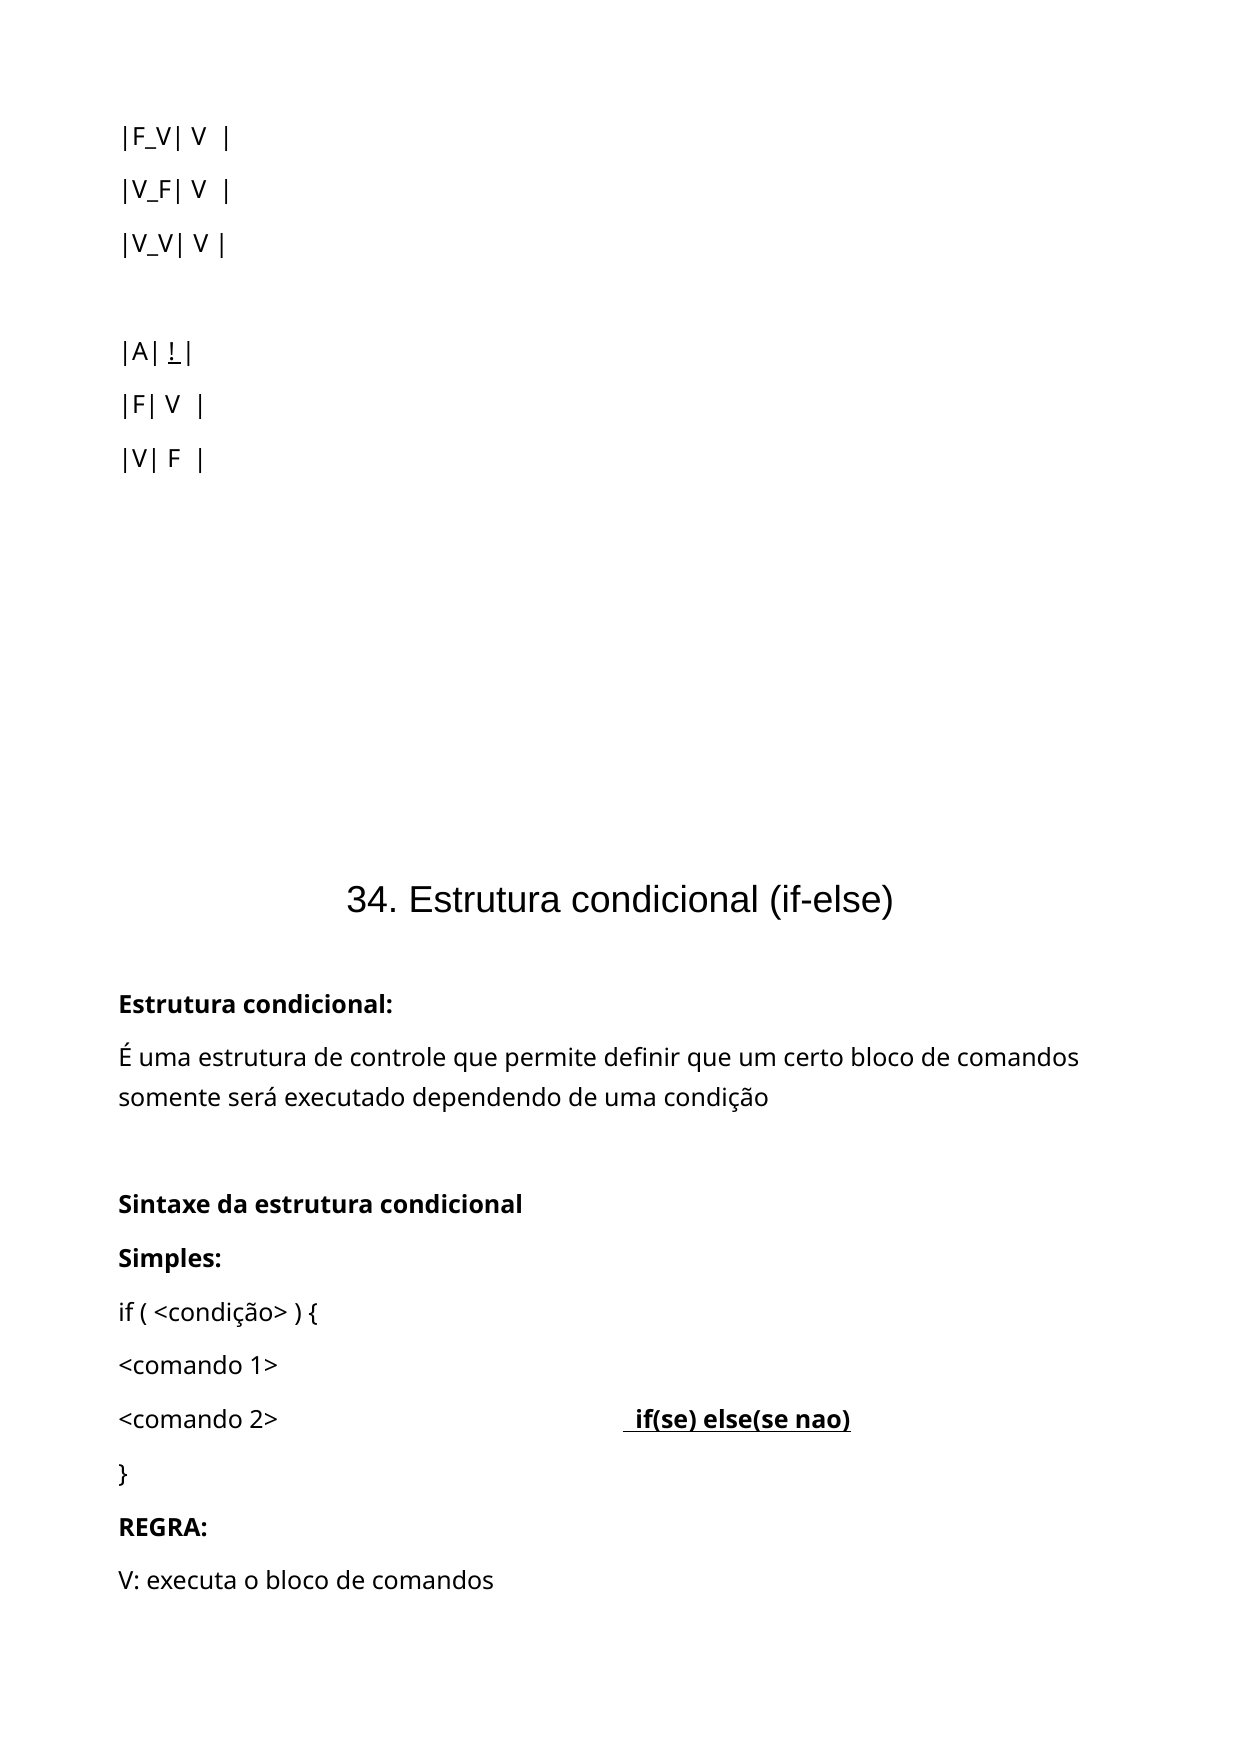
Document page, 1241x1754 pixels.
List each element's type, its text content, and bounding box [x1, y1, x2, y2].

text |A| ! | [118, 333, 1122, 367]
text Sintaxe da estrutura condicional [118, 1187, 1122, 1221]
text |V| F | [118, 441, 1122, 475]
text |V_V| V | [118, 226, 1122, 260]
text if ( <condição> ) { [118, 1294, 1122, 1328]
text Simples: [118, 1240, 1122, 1274]
text |F_V| V | [118, 118, 1122, 152]
subtitle 34. Estrutura condicional (if-else) [118, 877, 1122, 920]
text V: executa o bloco de comandos [118, 1563, 1122, 1597]
text REGRA: [118, 1509, 1122, 1543]
text |V_F| V | [118, 172, 1122, 206]
text <comando 2> if(se) else(se nao) [118, 1402, 1122, 1436]
text <comando 1> [118, 1348, 1122, 1382]
text } [118, 1455, 1122, 1489]
text |F| V | [118, 387, 1122, 421]
text É uma estrutura de controle que permite definir que um certo bloco de comandos somente será executado dependendo de uma condição [118, 1040, 1122, 1113]
text Estrutura condicional: [118, 986, 1122, 1020]
